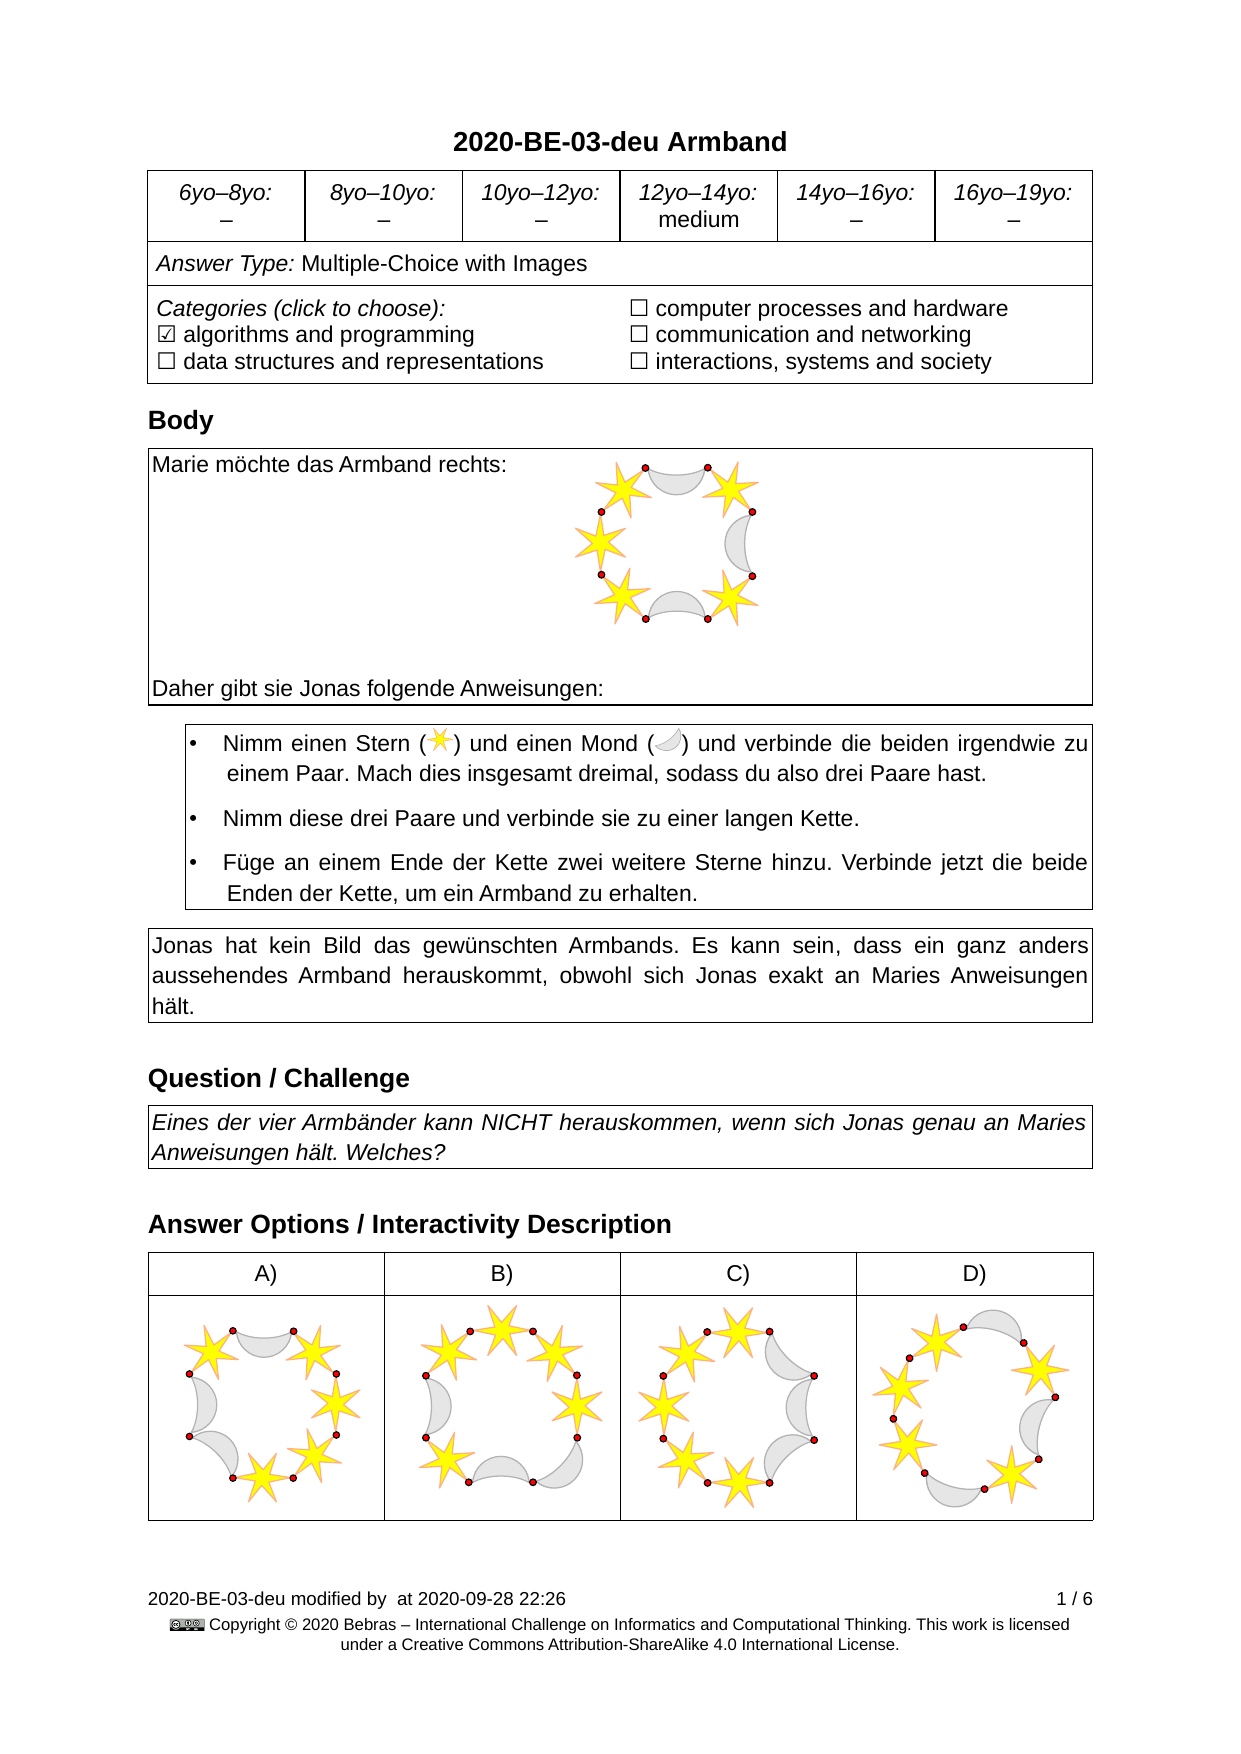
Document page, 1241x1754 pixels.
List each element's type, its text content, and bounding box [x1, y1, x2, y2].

table_header D) [857, 1253, 1093, 1295]
table_cell ☐ computer processes and hardware ☐ communication and networking ☐ interactions, systems and society [620, 286, 1092, 383]
table_header 12yo–14yo: medium [621, 171, 777, 241]
list Nimm diese drei Paare und verbinde sie zu einer langen Kette. [186, 801, 1092, 831]
table_header B) [385, 1253, 620, 1295]
subtitle Body [148, 404, 1093, 435]
table_header C) [621, 1253, 856, 1295]
list Nimm einen Stern () und einen Mond () und verbinde die beiden irgendwie zu einem Paar. Mach dies insgesamt dreimal, sodass du also drei Paare hast. [186, 725, 1092, 786]
list Füge an einem Ende der Kette zwei weitere Sterne hinzu. Verbinde jetzt die beide Enden der Kette, um ein Armband zu erhalten. [186, 845, 1092, 909]
table_cell [857, 1296, 1093, 1519]
table_header 8yo–10yo: – [306, 171, 462, 241]
table_cell [621, 1296, 856, 1519]
table_cell Answer Type: Multiple-Choice with Images [148, 242, 1092, 285]
subtitle Answer Options / Interactivity Description [148, 1209, 1093, 1239]
text Daher gibt sie Jonas folgende Anweisungen: [149, 671, 1092, 704]
table_header 6yo–8yo: – [148, 171, 304, 241]
subtitle Question / Challenge [148, 1062, 1093, 1093]
table_header 10yo–12yo: – [463, 171, 619, 241]
subtitle 2020-BE-03-deu Armband [148, 125, 1093, 157]
table_header 14yo–16yo: – [778, 171, 934, 241]
text Eines der vier Armbänder kann NICHT herauskommen, wenn sich Jonas genau an Maries Anweisungen hält. Welches? [149, 1106, 1092, 1168]
table_header A) [149, 1253, 384, 1295]
table_cell [149, 1296, 384, 1519]
table_cell [385, 1296, 620, 1519]
text Jonas hat kein Bild das gewünschten Armbands. Es kann sein, dass ein ganz anders aussehendes Armband herauskommt, obwohl sich Jonas exakt an Maries Anweisungen hält. [149, 929, 1092, 1022]
table_header 16yo–19yo: – [936, 171, 1092, 241]
table_cell Categories (click to choose): ☑ algorithms and programming ☐ data structures and representations [148, 286, 620, 383]
text Marie möchte das Armband rechts: [149, 449, 1092, 478]
